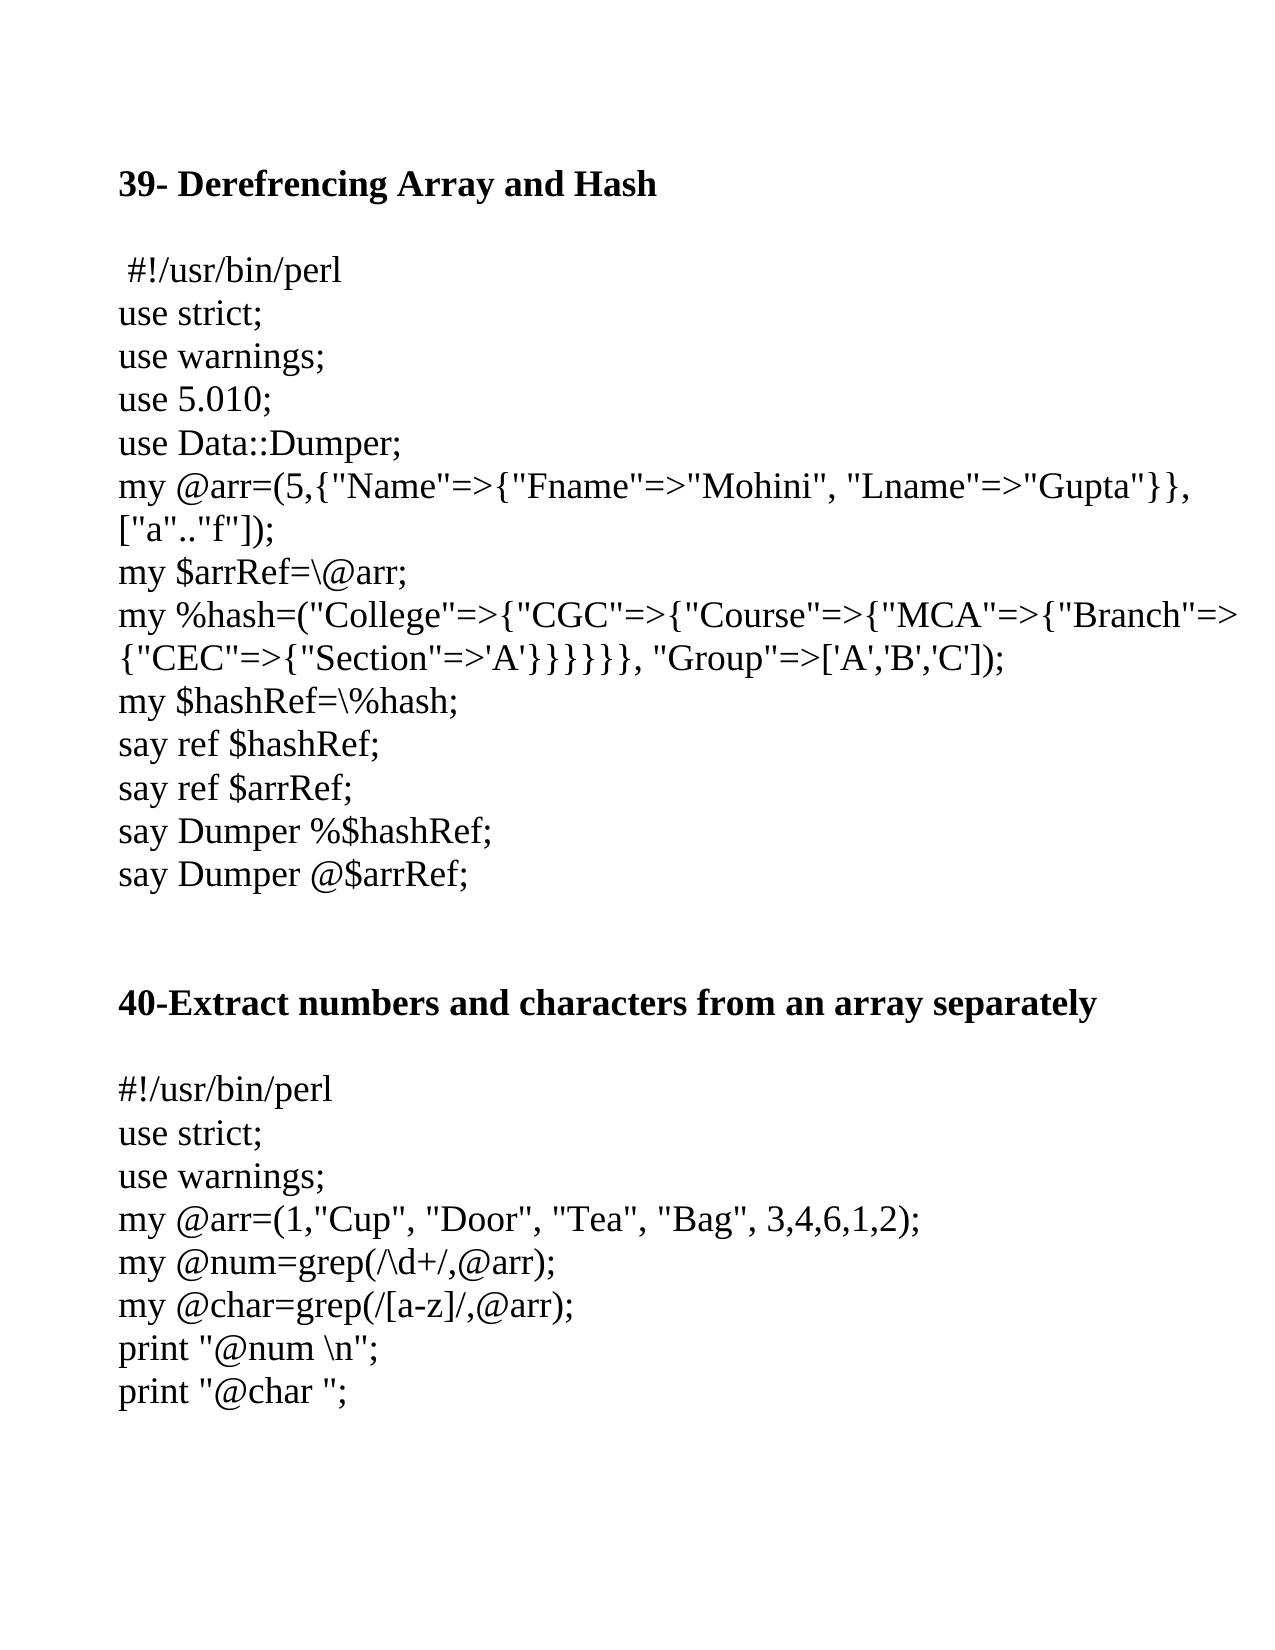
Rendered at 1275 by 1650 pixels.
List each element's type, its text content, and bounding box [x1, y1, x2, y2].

text use 5.010; [118, 377, 1275, 420]
text use warnings; [118, 334, 1275, 377]
text print "@char "; [118, 1369, 1275, 1412]
text print "@num \n"; [118, 1326, 1275, 1369]
text use warnings; [118, 1153, 1275, 1196]
text my @arr=(5,{"Name"=>{"Fname"=>"Mohini", "Lname"=>"Gupta"}},["a".."f"]); [118, 463, 1275, 549]
text my %hash=("College"=>{"CGC"=>{"Course"=>{"MCA"=>{"Branch"=> [118, 592, 1275, 636]
text say Dumper %$hashRef; [118, 808, 1275, 851]
text 39- Derefrencing Array and Hash [118, 161, 1275, 204]
text use strict; [118, 291, 1275, 334]
text say ref $hashRef; [118, 722, 1275, 765]
text my @num=grep(/\d+/,@arr); [118, 1239, 1275, 1282]
text say ref $arrRef; [118, 765, 1275, 808]
text use strict; [118, 1110, 1275, 1153]
text my @arr=(1,"Cup", "Door", "Tea", "Bag", 3,4,6,1,2); [118, 1196, 1275, 1239]
text say Dumper @$arrRef; [118, 851, 1275, 894]
text use Data::Dumper; [118, 420, 1275, 463]
text #!/usr/bin/perl [118, 247, 1275, 291]
text #!/usr/bin/perl [118, 1067, 1275, 1110]
text my $arrRef=\@arr; [118, 549, 1275, 592]
text 40-Extract numbers and characters from an array separately [118, 981, 1275, 1024]
text my @char=grep(/[a-z]/,@arr); [118, 1282, 1275, 1326]
text {"CEC"=>{"Section"=>'A'}}}}}}, "Group"=>['A','B','C']); [118, 636, 1275, 679]
text my $hashRef=\%hash; [118, 679, 1275, 722]
